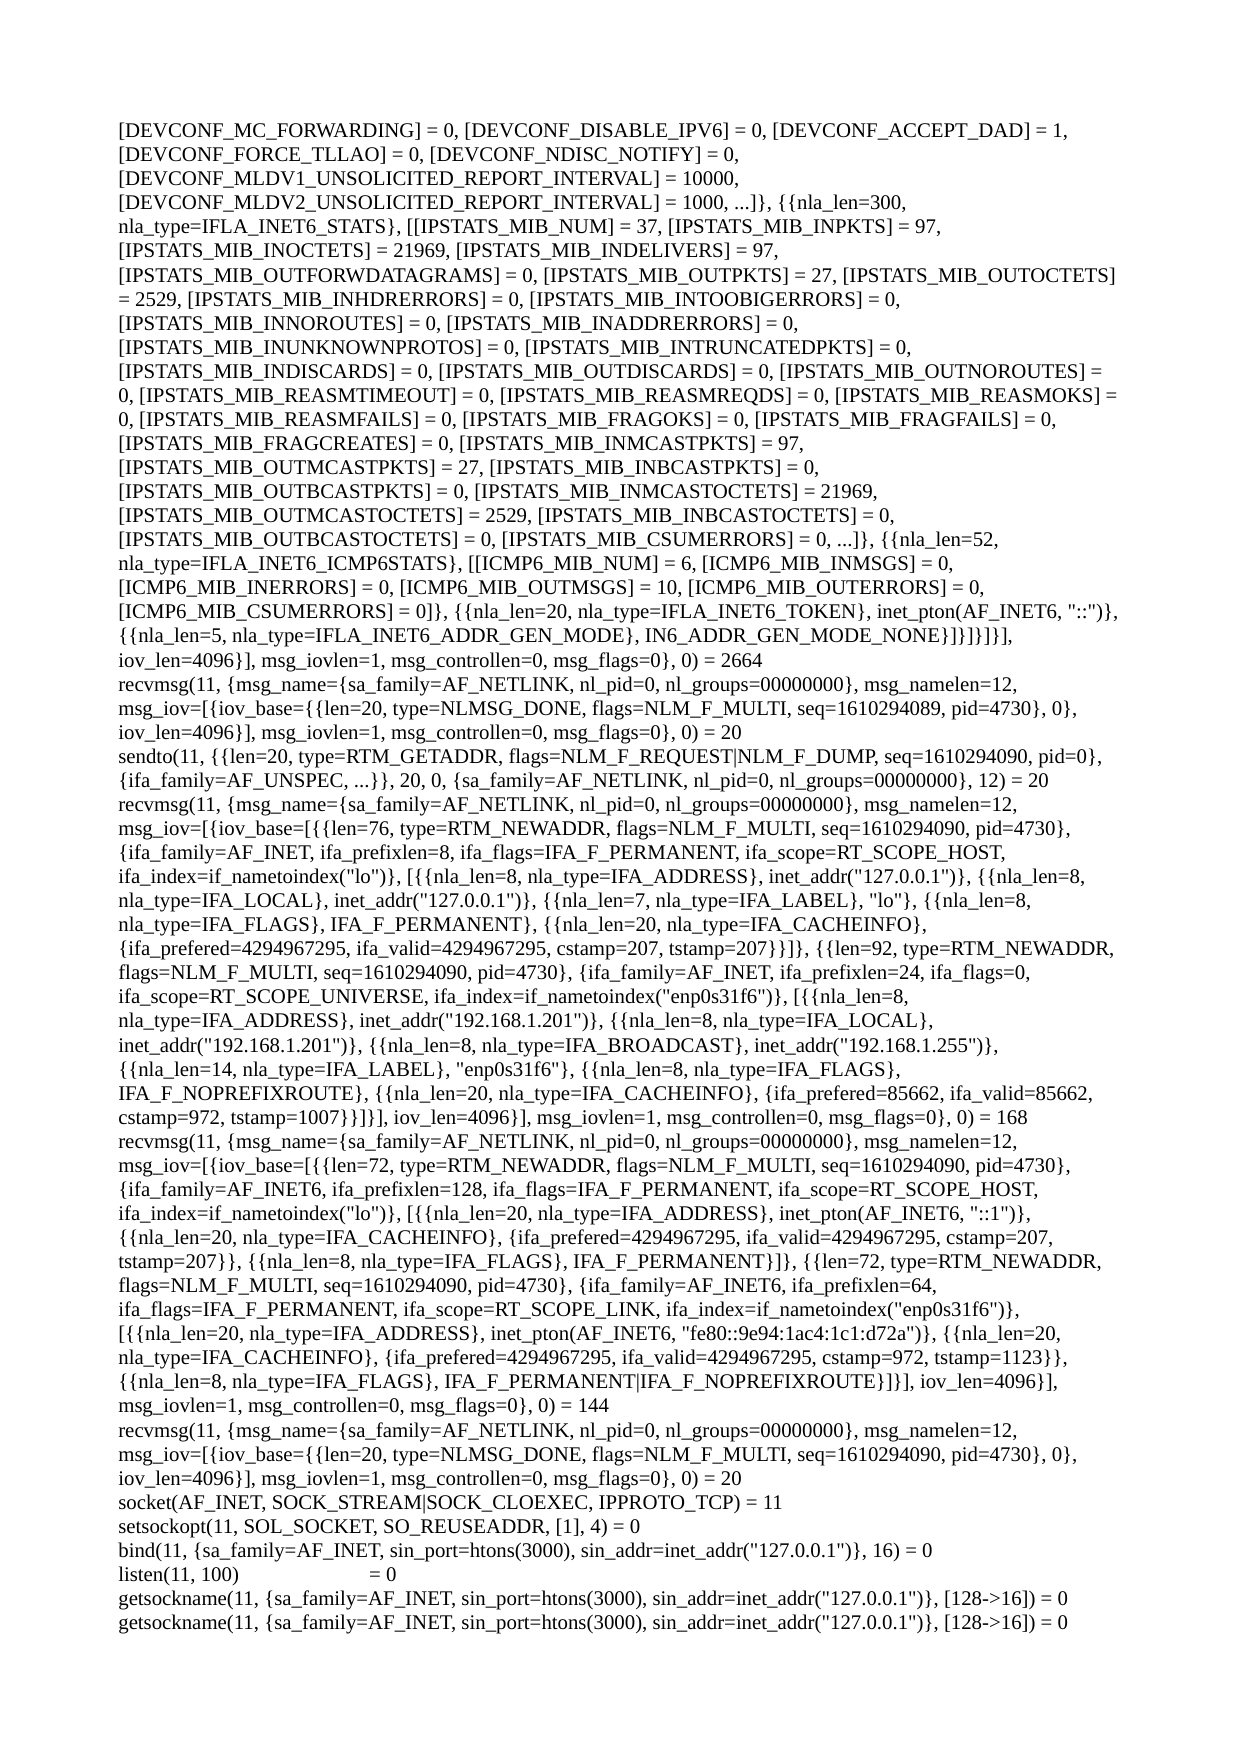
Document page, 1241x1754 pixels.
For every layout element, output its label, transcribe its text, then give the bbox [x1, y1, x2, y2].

text getsockname(11, {sa_family=AF_INET, sin_port=htons(3000), sin_addr=inet_addr("127.0.0.1")}, [128->16]) = 0 [118, 1586, 1122, 1610]
text recvmsg(11, {msg_name={sa_family=AF_NETLINK, nl_pid=0, nl_groups=00000000}, msg_namelen=12, msg_iov=[{iov_base=[{{len=76, type=RTM_NEWADDR, flags=NLM_F_MULTI, seq=1610294090, pid=4730}, {ifa_family=AF_INET, ifa_prefixlen=8, ifa_flags=IFA_F_PERMANENT, ifa_scope=RT_SCOPE_HOST, ifa_index=if_nametoindex("lo")}, [{{nla_len=8, nla_type=IFA_ADDRESS}, inet_addr("127.0.0.1")}, {{nla_len=8, nla_type=IFA_LOCAL}, inet_addr("127.0.0.1")}, {{nla_len=7, nla_type=IFA_LABEL}, "lo"}, {{nla_len=8, nla_type=IFA_FLAGS}, IFA_F_PERMANENT}, {{nla_len=20, nla_type=IFA_CACHEINFO}, {ifa_prefered=4294967295, ifa_valid=4294967295, cstamp=207, tstamp=207}}]}, {{len=92, type=RTM_NEWADDR, flags=NLM_F_MULTI, seq=1610294090, pid=4730}, {ifa_family=AF_INET, ifa_prefixlen=24, ifa_flags=0, ifa_scope=RT_SCOPE_UNIVERSE, ifa_index=if_nametoindex("enp0s31f6")}, [{{nla_len=8, nla_type=IFA_ADDRESS}, inet_addr("192.168.1.201")}, {{nla_len=8, nla_type=IFA_LOCAL}, inet_addr("192.168.1.201")}, {{nla_len=8, nla_type=IFA_BROADCAST}, inet_addr("192.168.1.255")}, {{nla_len=14, nla_type=IFA_LABEL}, "enp0s31f6"}, {{nla_len=8, nla_type=IFA_FLAGS}, IFA_F_NOPREFIXROUTE}, {{nla_len=20, nla_type=IFA_CACHEINFO}, {ifa_prefered=85662, ifa_valid=85662, cstamp=972, tstamp=1007}}]}], iov_len=4096}], msg_iovlen=1, msg_controllen=0, msg_flags=0}, 0) = 168 [118, 792, 1122, 1129]
text recvmsg(11, {msg_name={sa_family=AF_NETLINK, nl_pid=0, nl_groups=00000000}, msg_namelen=12, msg_iov=[{iov_base=[{{len=72, type=RTM_NEWADDR, flags=NLM_F_MULTI, seq=1610294090, pid=4730}, {ifa_family=AF_INET6, ifa_prefixlen=128, ifa_flags=IFA_F_PERMANENT, ifa_scope=RT_SCOPE_HOST, ifa_index=if_nametoindex("lo")}, [{{nla_len=20, nla_type=IFA_ADDRESS}, inet_pton(AF_INET6, "::1")}, {{nla_len=20, nla_type=IFA_CACHEINFO}, {ifa_prefered=4294967295, ifa_valid=4294967295, cstamp=207, tstamp=207}}, {{nla_len=8, nla_type=IFA_FLAGS}, IFA_F_PERMANENT}]}, {{len=72, type=RTM_NEWADDR, flags=NLM_F_MULTI, seq=1610294090, pid=4730}, {ifa_family=AF_INET6, ifa_prefixlen=64, ifa_flags=IFA_F_PERMANENT, ifa_scope=RT_SCOPE_LINK, ifa_index=if_nametoindex("enp0s31f6")}, [{{nla_len=20, nla_type=IFA_ADDRESS}, inet_pton(AF_INET6, "fe80::9e94:1ac4:1c1:d72a")}, {{nla_len=20, nla_type=IFA_CACHEINFO}, {ifa_prefered=4294967295, ifa_valid=4294967295, cstamp=972, tstamp=1123}}, {{nla_len=8, nla_type=IFA_FLAGS}, IFA_F_PERMANENT|IFA_F_NOPREFIXROUTE}]}], iov_len=4096}], msg_iovlen=1, msg_controllen=0, msg_flags=0}, 0) = 144 [118, 1129, 1122, 1417]
text recvmsg(11, {msg_name={sa_family=AF_NETLINK, nl_pid=0, nl_groups=00000000}, msg_namelen=12, msg_iov=[{iov_base={{len=20, type=NLMSG_DONE, flags=NLM_F_MULTI, seq=1610294089, pid=4730}, 0}, iov_len=4096}], msg_iovlen=1, msg_controllen=0, msg_flags=0}, 0) = 20 [118, 672, 1122, 744]
text getsockname(11, {sa_family=AF_INET, sin_port=htons(3000), sin_addr=inet_addr("127.0.0.1")}, [128->16]) = 0 [118, 1610, 1122, 1634]
text socket(AF_INET, SOCK_STREAM|SOCK_CLOEXEC, IPPROTO_TCP) = 11 [118, 1490, 1122, 1514]
text recvmsg(11, {msg_name={sa_family=AF_NETLINK, nl_pid=0, nl_groups=00000000}, msg_namelen=12, msg_iov=[{iov_base={{len=20, type=NLMSG_DONE, flags=NLM_F_MULTI, seq=1610294090, pid=4730}, 0}, iov_len=4096}], msg_iovlen=1, msg_controllen=0, msg_flags=0}, 0) = 20 [118, 1417, 1122, 1490]
text sendto(11, {{len=20, type=RTM_GETADDR, flags=NLM_F_REQUEST|NLM_F_DUMP, seq=1610294090, pid=0}, {ifa_family=AF_UNSPEC, ...}}, 20, 0, {sa_family=AF_NETLINK, nl_pid=0, nl_groups=00000000}, 12) = 20 [118, 744, 1122, 792]
text listen(11, 100) = 0 [118, 1562, 1122, 1586]
text [DEVCONF_MC_FORWARDING] = 0, [DEVCONF_DISABLE_IPV6] = 0, [DEVCONF_ACCEPT_DAD] = 1, [DEVCONF_FORCE_TLLAO] = 0, [DEVCONF_NDISC_NOTIFY] = 0, [DEVCONF_MLDV1_UNSOLICITED_REPORT_INTERVAL] = 10000, [DEVCONF_MLDV2_UNSOLICITED_REPORT_INTERVAL] = 1000, ...]}, {{nla_len=300, nla_type=IFLA_INET6_STATS}, [[IPSTATS_MIB_NUM] = 37, [IPSTATS_MIB_INPKTS] = 97, [IPSTATS_MIB_INOCTETS] = 21969, [IPSTATS_MIB_INDELIVERS] = 97, [IPSTATS_MIB_OUTFORWDATAGRAMS] = 0, [IPSTATS_MIB_OUTPKTS] = 27, [IPSTATS_MIB_OUTOCTETS] = 2529, [IPSTATS_MIB_INHDRERRORS] = 0, [IPSTATS_MIB_INTOOBIGERRORS] = 0, [IPSTATS_MIB_INNOROUTES] = 0, [IPSTATS_MIB_INADDRERRORS] = 0, [IPSTATS_MIB_INUNKNOWNPROTOS] = 0, [IPSTATS_MIB_INTRUNCATEDPKTS] = 0, [IPSTATS_MIB_INDISCARDS] = 0, [IPSTATS_MIB_OUTDISCARDS] = 0, [IPSTATS_MIB_OUTNOROUTES] = 0, [IPSTATS_MIB_REASMTIMEOUT] = 0, [IPSTATS_MIB_REASMREQDS] = 0, [IPSTATS_MIB_REASMOKS] = 0, [IPSTATS_MIB_REASMFAILS] = 0, [IPSTATS_MIB_FRAGOKS] = 0, [IPSTATS_MIB_FRAGFAILS] = 0, [IPSTATS_MIB_FRAGCREATES] = 0, [IPSTATS_MIB_INMCASTPKTS] = 97, [IPSTATS_MIB_OUTMCASTPKTS] = 27, [IPSTATS_MIB_INBCASTPKTS] = 0, [IPSTATS_MIB_OUTBCASTPKTS] = 0, [IPSTATS_MIB_INMCASTOCTETS] = 21969, [IPSTATS_MIB_OUTMCASTOCTETS] = 2529, [IPSTATS_MIB_INBCASTOCTETS] = 0, [IPSTATS_MIB_OUTBCASTOCTETS] = 0, [IPSTATS_MIB_CSUMERRORS] = 0, ...]}, {{nla_len=52, nla_type=IFLA_INET6_ICMP6STATS}, [[ICMP6_MIB_NUM] = 6, [ICMP6_MIB_INMSGS] = 0, [ICMP6_MIB_INERRORS] = 0, [ICMP6_MIB_OUTMSGS] = 10, [ICMP6_MIB_OUTERRORS] = 0, [ICMP6_MIB_CSUMERRORS] = 0]}, {{nla_len=20, nla_type=IFLA_INET6_TOKEN}, inet_pton(AF_INET6, "::")}, {{nla_len=5, nla_type=IFLA_INET6_ADDR_GEN_MODE}, IN6_ADDR_GEN_MODE_NONE}]}]}]}], iov_len=4096}], msg_iovlen=1, msg_controllen=0, msg_flags=0}, 0) = 2664 [118, 118, 1122, 672]
text bind(11, {sa_family=AF_INET, sin_port=htons(3000), sin_addr=inet_addr("127.0.0.1")}, 16) = 0 [118, 1538, 1122, 1562]
text setsockopt(11, SOL_SOCKET, SO_REUSEADDR, [1], 4) = 0 [118, 1514, 1122, 1538]
